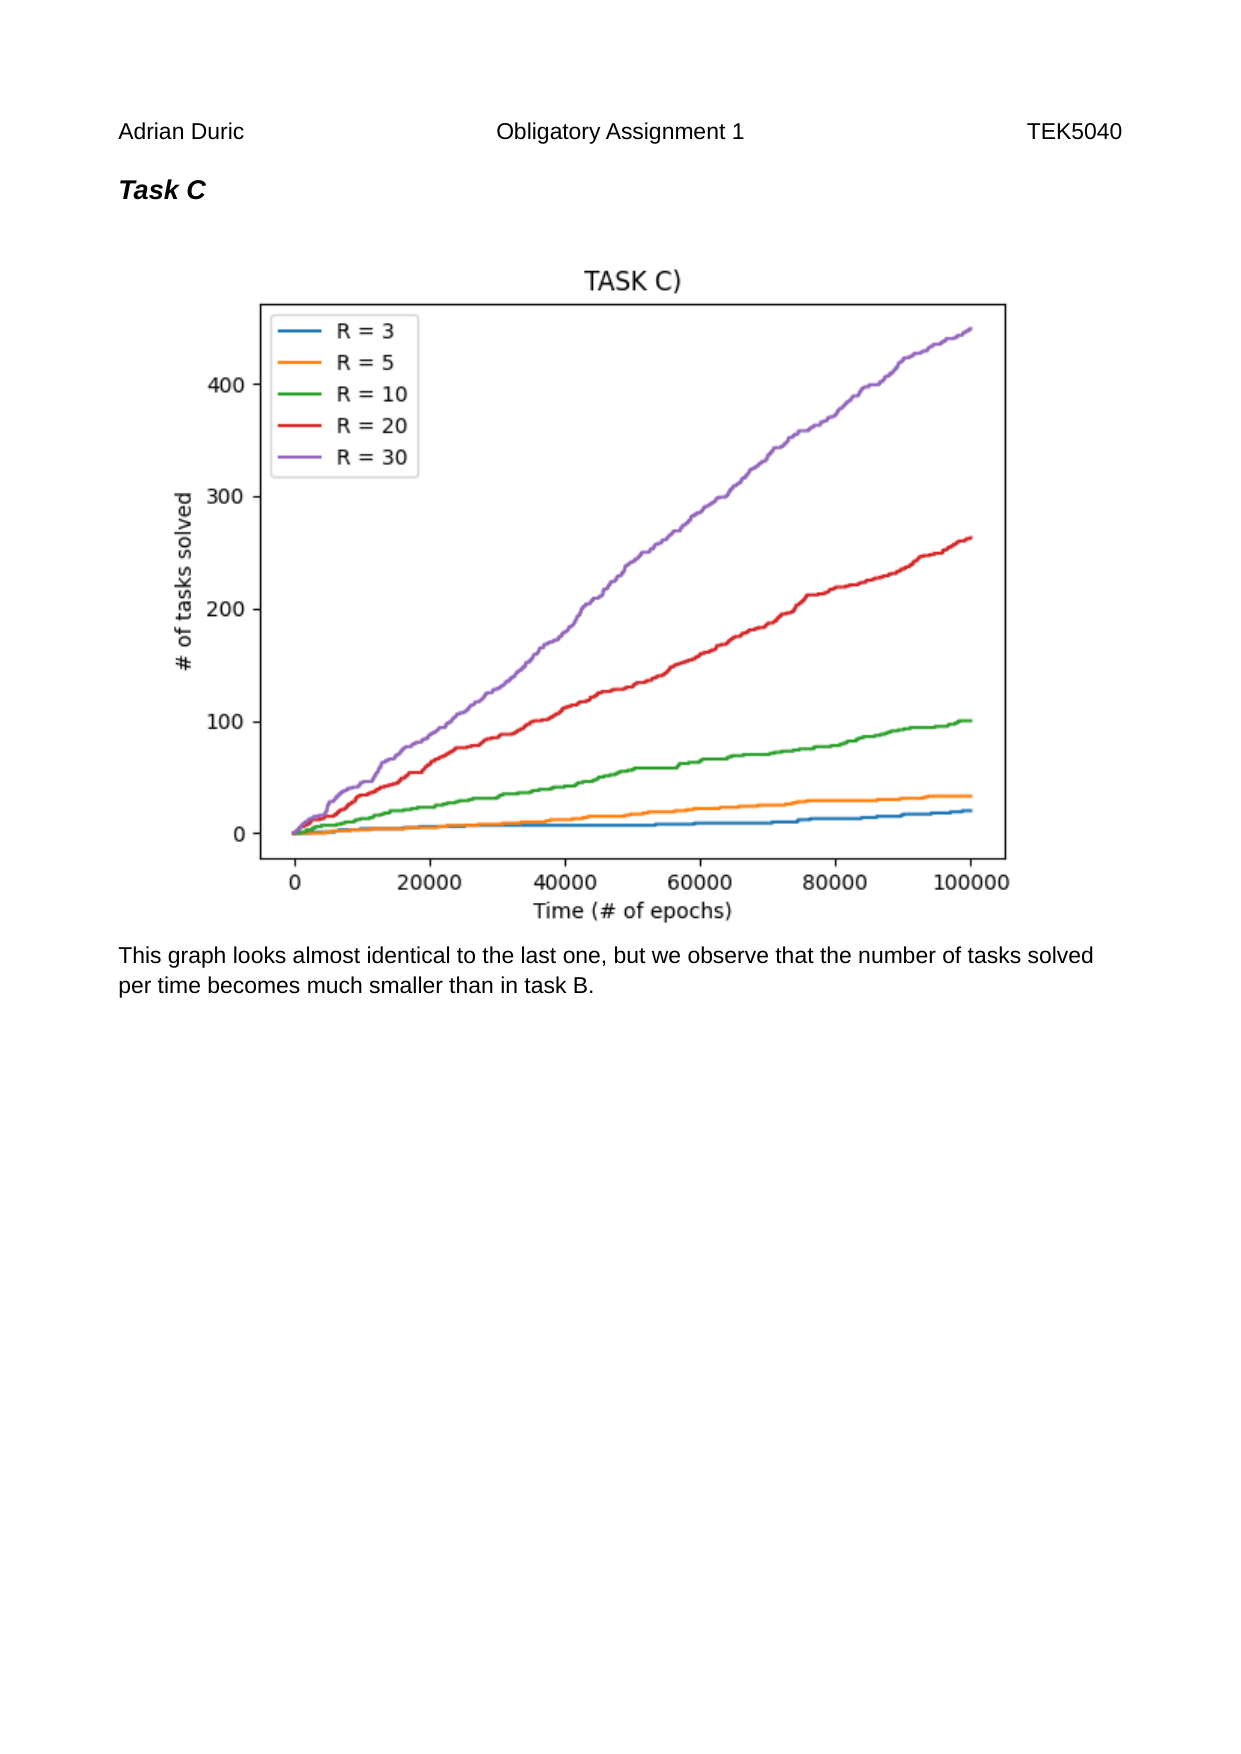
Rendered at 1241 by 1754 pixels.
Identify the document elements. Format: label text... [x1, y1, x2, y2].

subtitle Task C [118, 174, 1122, 205]
text This graph looks almost identical to the last one, but we observe that the number of tasks solved per time becomes much smaller than in task B. [118, 218, 1122, 998]
picture [140, 217, 1100, 938]
